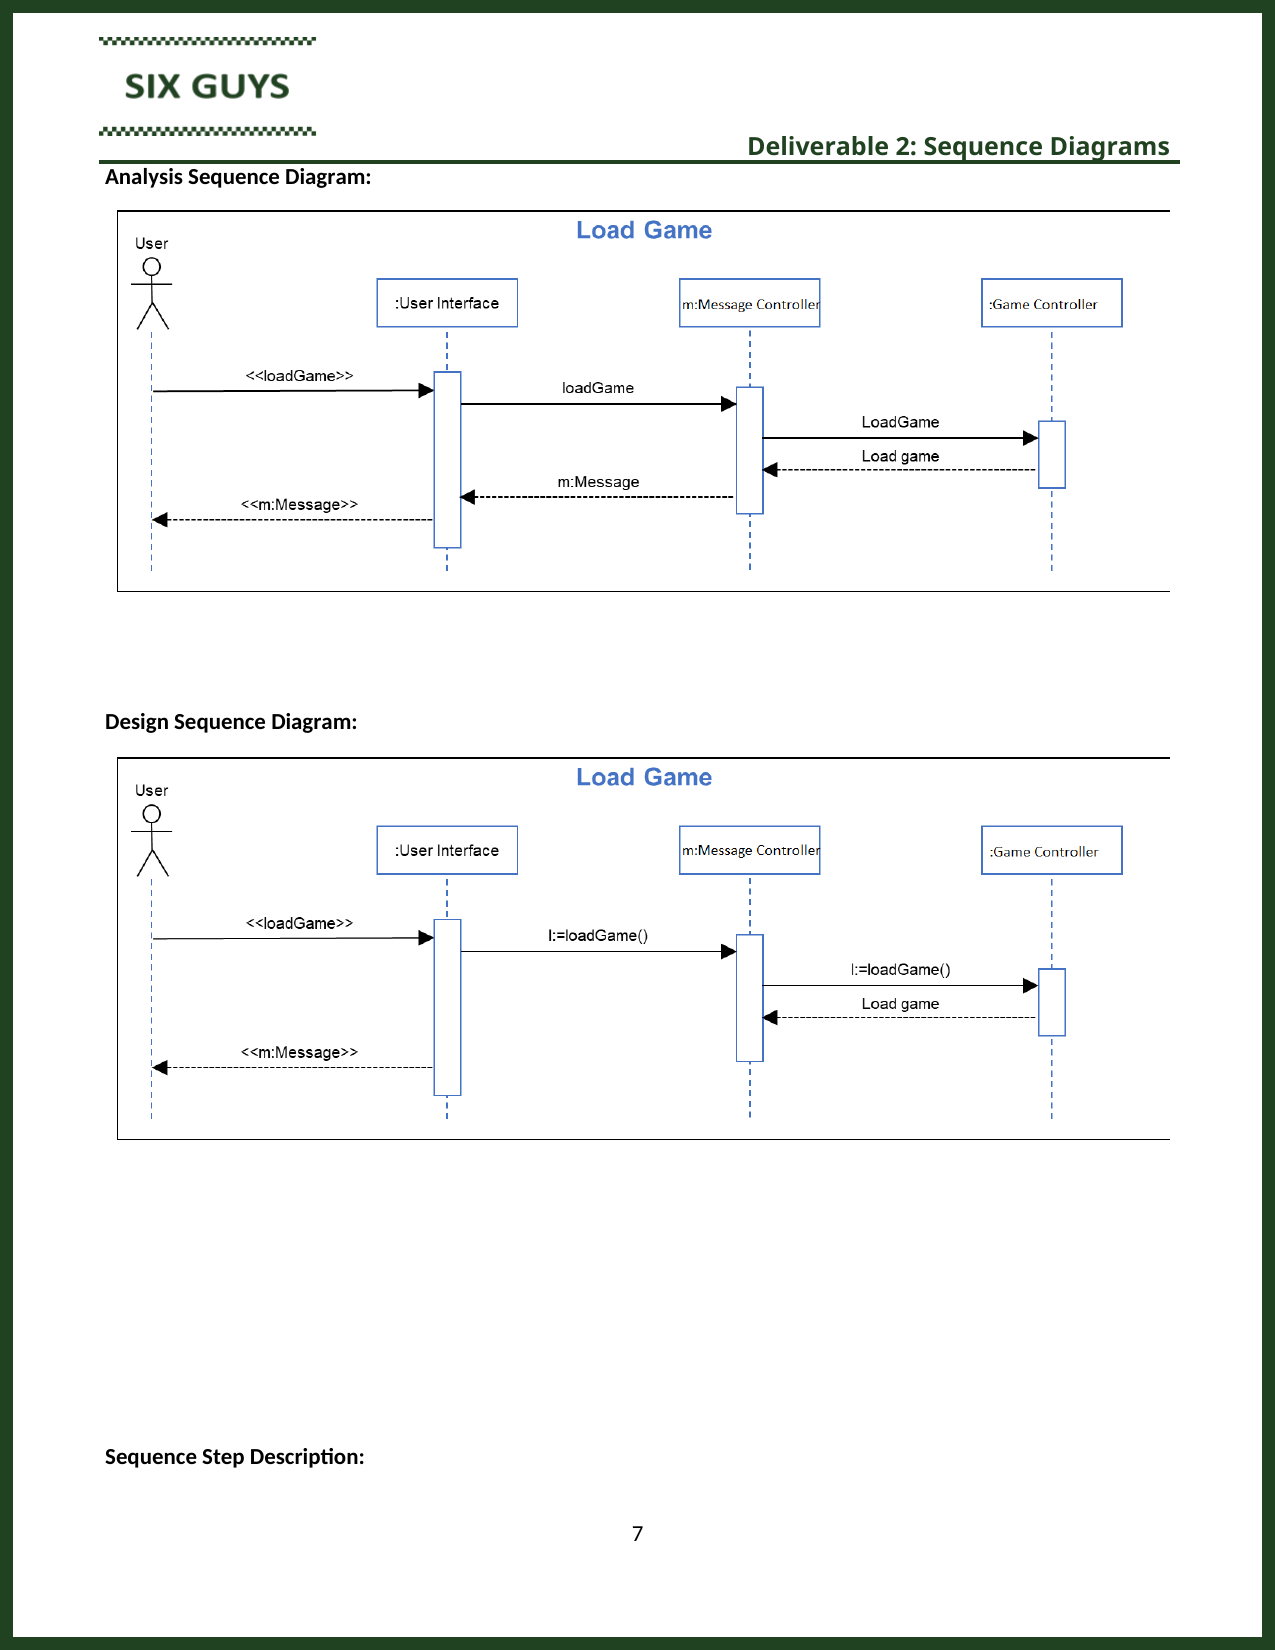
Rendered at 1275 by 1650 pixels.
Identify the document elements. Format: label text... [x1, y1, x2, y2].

picture [105, 206, 1170, 592]
picture [98, 37, 323, 136]
text Analysis Sequence Diagram: [105, 162, 1170, 191]
text Design Sequence Diagram: [105, 707, 1170, 735]
picture [105, 753, 1170, 1140]
text Sequence Step Description: [105, 1442, 1170, 1470]
